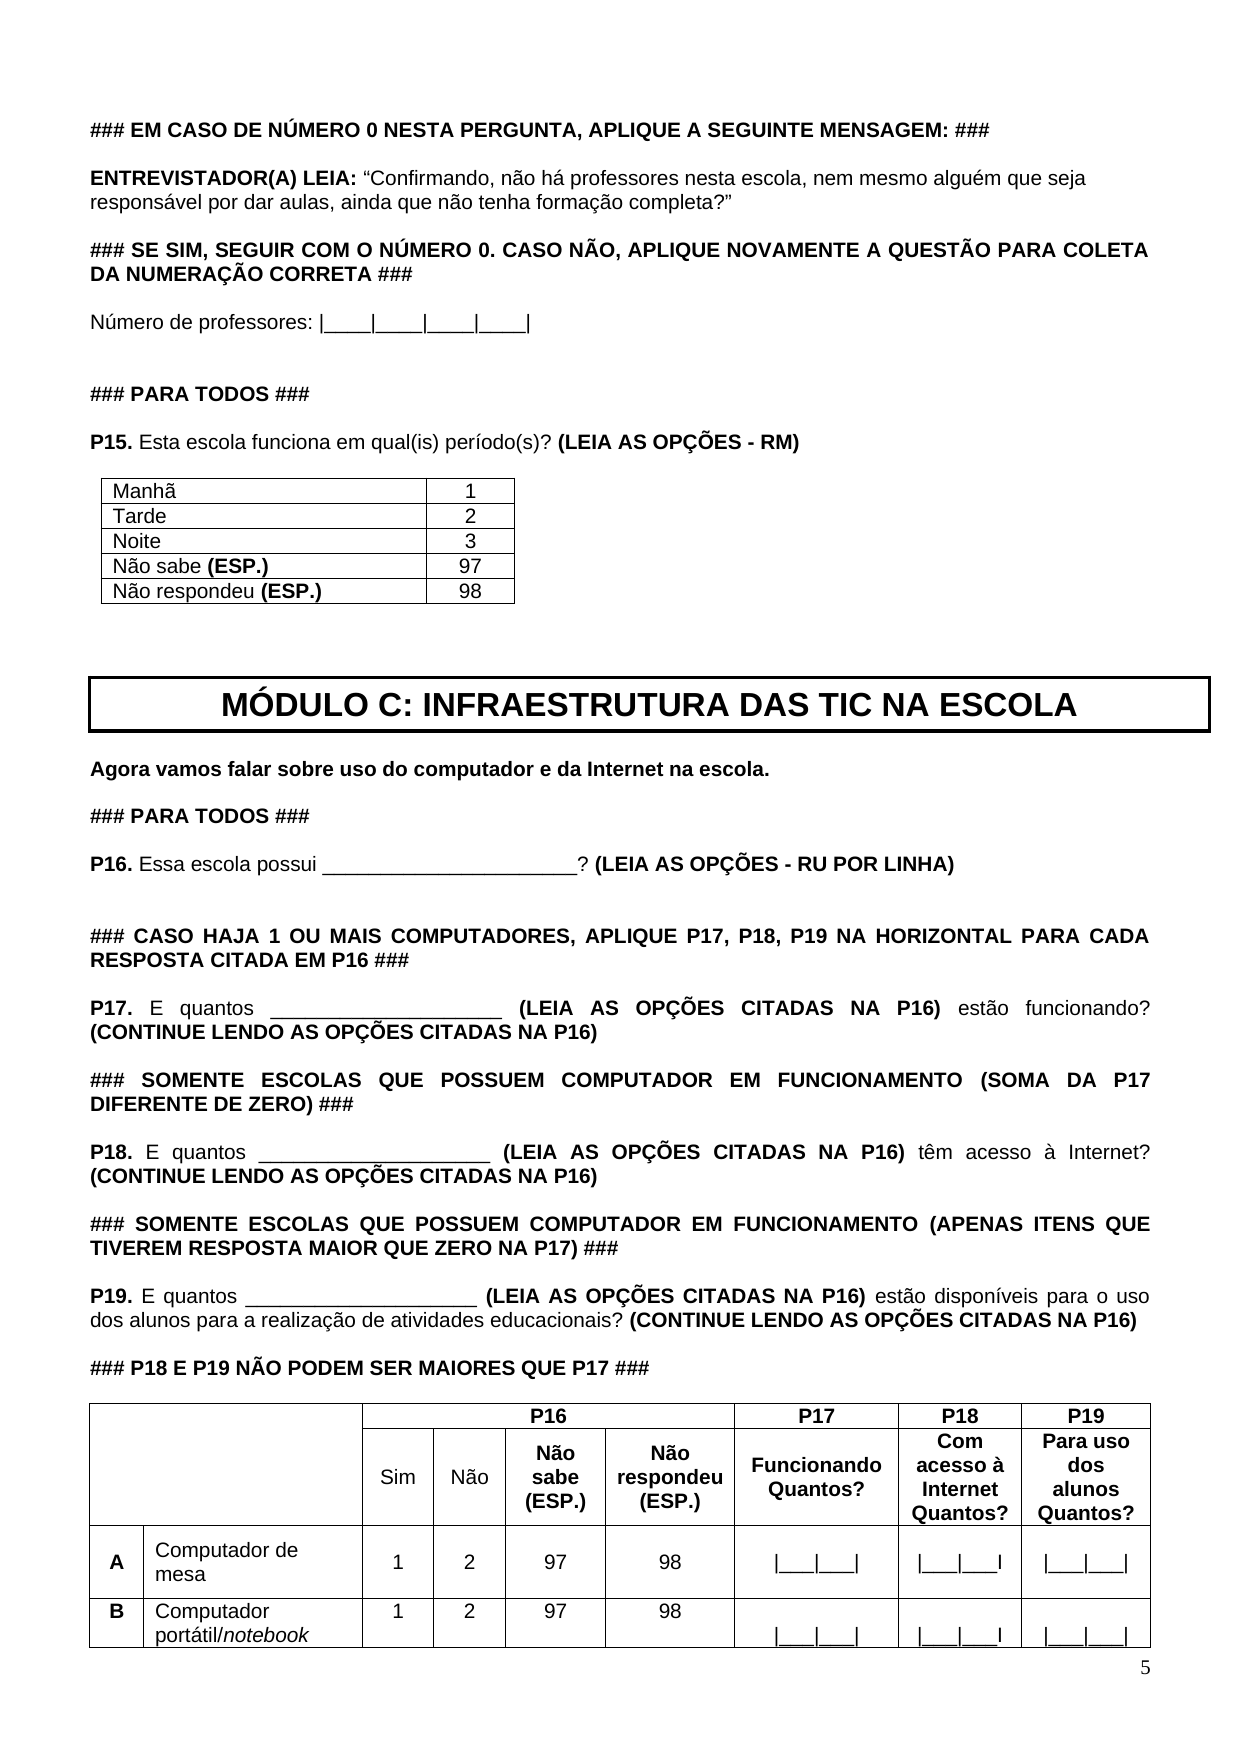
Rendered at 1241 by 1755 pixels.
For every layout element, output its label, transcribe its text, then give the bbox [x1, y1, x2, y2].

text P15. Esta escola funciona em qual(is) período(s)? (LEIA AS OPÇÕES - RM) [90, 430, 1151, 454]
text P16. Essa escola possui ______________________? (LEIA AS OPÇÕES - RU POR LINHA) [90, 852, 1151, 876]
text ### EM CASO DE NÚMERO 0 NESTA PERGUNTA, APLIQUE A SEGUINTE MENSAGEM: ### [90, 118, 1151, 142]
table_cell Computador portátil/notebook [144, 1599, 362, 1647]
table_cell Não respondeu (ESP.) [606, 1429, 734, 1525]
text P19. E quantos ____________________ (LEIA AS OPÇÕES CITADAS NA P16) estão disponíveis para o uso dos alunos para a realização de atividades educacionais? (CONTINUE LENDO AS OPÇÕES CITADAS NA P16) [90, 1283, 1151, 1331]
table_cell A [90, 1526, 143, 1598]
table_header [90, 1404, 362, 1525]
table_cell Com acesso à Internet Quantos? [899, 1429, 1021, 1525]
table_cell Não [434, 1429, 505, 1525]
table_cell 98 [606, 1599, 734, 1647]
table_cell 3 [427, 529, 514, 553]
table_header MÓDULO C: INFRAESTRUTURA DAS TIC NA ESCOLA [91, 679, 1208, 729]
text ENTREVISTADOR(A) LEIA: “Confirmando, não há professores nesta escola, nem mesmo alguém que seja responsável por dar aulas, ainda que não tenha formação completa?” [90, 166, 1151, 214]
text ### PARA TODOS ### [90, 382, 1151, 406]
table_cell |___|___| [1022, 1599, 1150, 1647]
table_cell B [90, 1599, 143, 1647]
table_cell |___|___| [735, 1526, 898, 1598]
table_cell Não sabe (ESP.) [102, 554, 426, 578]
text ### PARA TODOS ### [90, 804, 1151, 828]
text Agora vamos falar sobre uso do computador e da Internet na escola. [90, 756, 1151, 780]
text Número de professores: |____|____|____|____| [90, 310, 1151, 334]
table_header 1 [427, 479, 514, 503]
table_cell |___|___| [1022, 1526, 1150, 1598]
table_cell Tarde [102, 504, 426, 528]
table_cell Computador de mesa [144, 1526, 362, 1598]
table_cell 97 [506, 1526, 605, 1598]
table_cell 2 [434, 1599, 505, 1647]
text ### SOMENTE ESCOLAS QUE POSSUEM COMPUTADOR EM FUNCIONAMENTO (SOMA DA P17 DIFERENTE DE ZERO) ### [90, 1068, 1151, 1116]
table_header P16 [363, 1404, 734, 1428]
table_cell |___|___I [899, 1526, 1021, 1598]
table_cell Funcionando Quantos? [735, 1429, 898, 1525]
table_cell Noite [102, 529, 426, 553]
table_cell 2 [427, 504, 514, 528]
table_cell Não respondeu (ESP.) [102, 579, 426, 603]
table_header P18 [899, 1404, 1021, 1428]
table_cell 97 [427, 554, 514, 578]
text ### SOMENTE ESCOLAS QUE POSSUEM COMPUTADOR EM FUNCIONAMENTO (APENAS ITENS QUE TIVEREM RESPOSTA MAIOR QUE ZERO NA P17) ### [90, 1212, 1151, 1259]
table_cell Para uso dos alunos Quantos? [1022, 1429, 1150, 1525]
table_cell 1 [363, 1599, 433, 1647]
text P17. E quantos ____________________ (LEIA AS OPÇÕES CITADAS NA P16) estão funcionando? (CONTINUE LENDO AS OPÇÕES CITADAS NA P16) [90, 996, 1151, 1044]
text ### P18 E P19 NÃO PODEM SER MAIORES QUE P17 ### [90, 1355, 1151, 1379]
table_cell Não sabe (ESP.) [506, 1429, 605, 1525]
table_cell 97 [506, 1599, 605, 1647]
table_header Manhã [102, 479, 426, 503]
text ### CASO HAJA 1 OU MAIS COMPUTADORES, APLIQUE P17, P18, P19 NA HORIZONTAL PARA CADA RESPOSTA CITADA EM P16 ### [90, 924, 1151, 972]
table_cell 1 [363, 1526, 433, 1598]
table_cell 98 [606, 1526, 734, 1598]
table_cell 98 [427, 579, 514, 603]
table_cell |___|___| [735, 1599, 898, 1647]
table_cell |___|___I [899, 1599, 1021, 1647]
table_header P17 [735, 1404, 898, 1428]
table_header P19 [1022, 1404, 1150, 1428]
table_cell 2 [434, 1526, 505, 1598]
text P18. E quantos ____________________ (LEIA AS OPÇÕES CITADAS NA P16) têm acesso à Internet? (CONTINUE LENDO AS OPÇÕES CITADAS NA P16) [90, 1140, 1151, 1188]
table_cell Sim [363, 1429, 433, 1525]
text ### SE SIM, SEGUIR COM O NÚMERO 0. CASO NÃO, APLIQUE NOVAMENTE A QUESTÃO PARA COLETA DA NUMERAÇÃO CORRETA ### [90, 238, 1151, 286]
